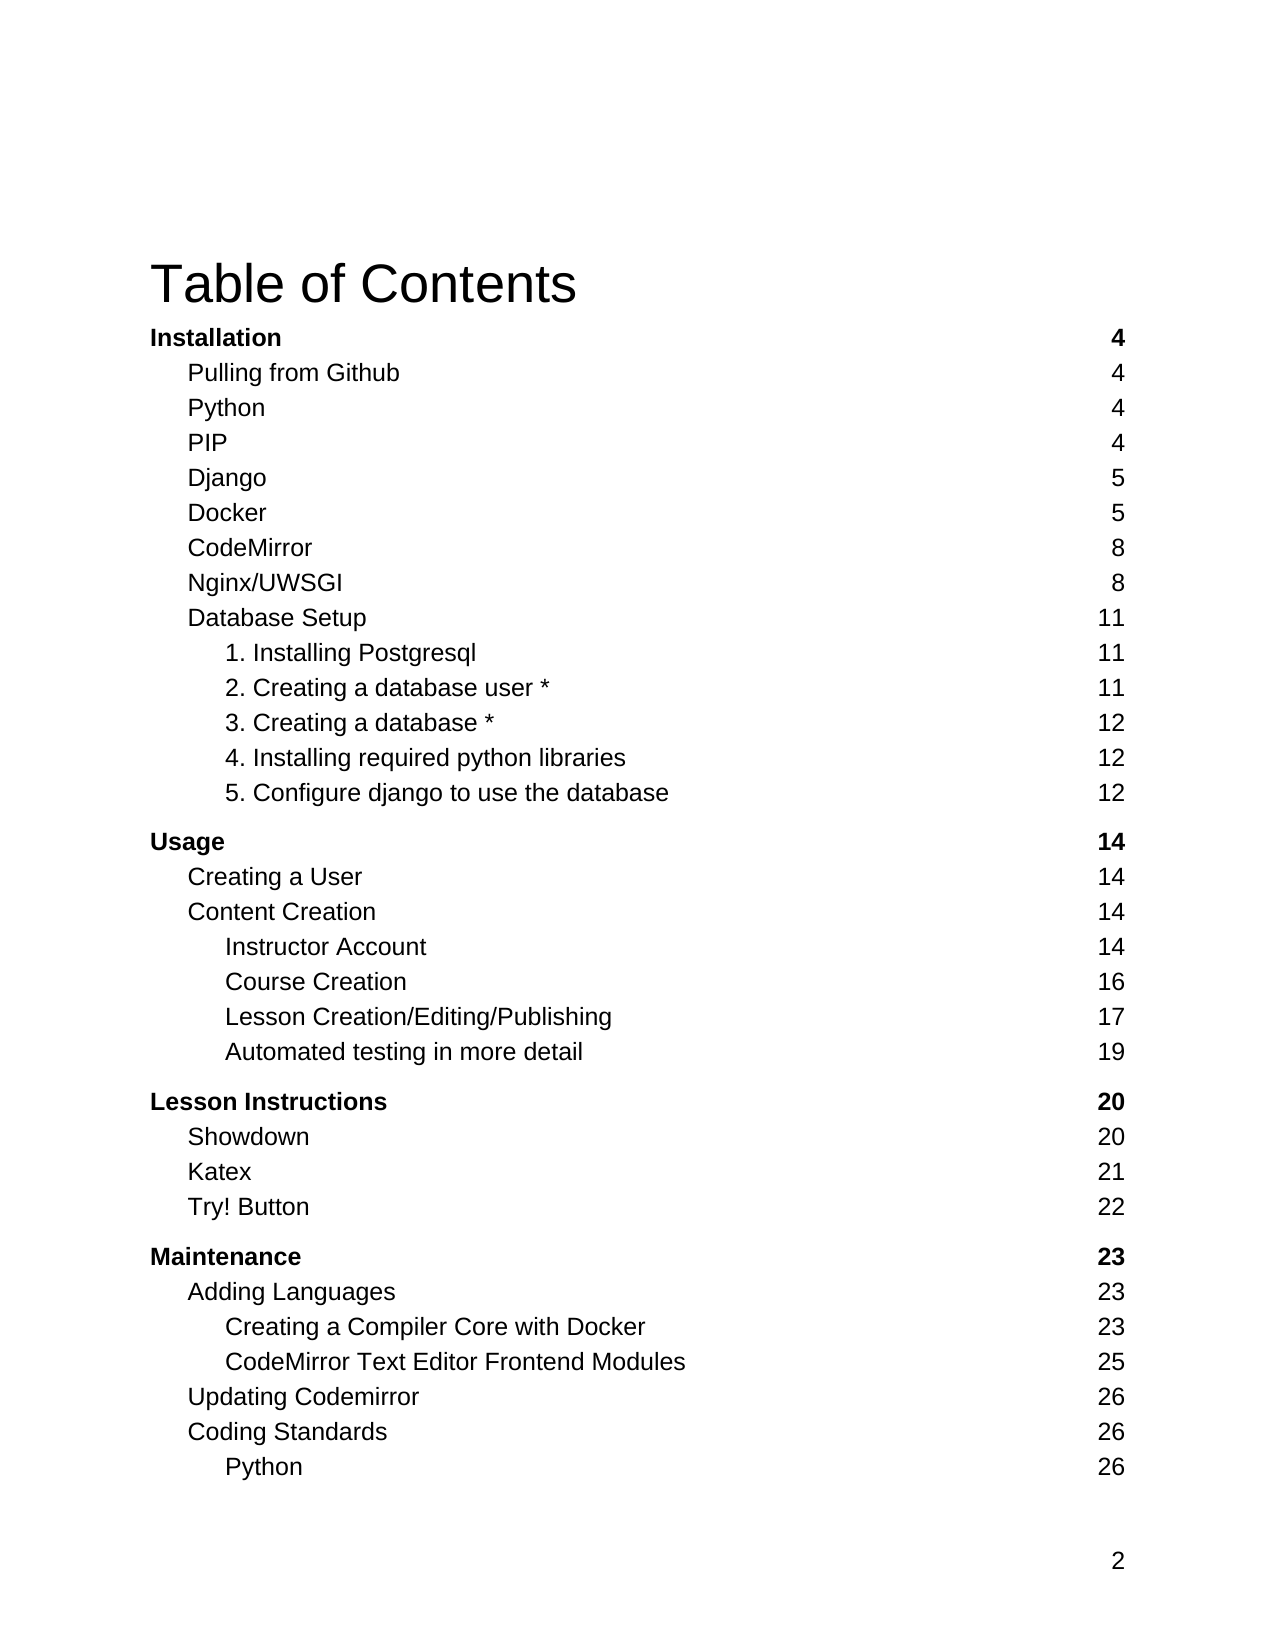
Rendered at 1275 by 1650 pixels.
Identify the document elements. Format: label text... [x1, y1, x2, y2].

text Python 4 [187, 393, 1125, 421]
text 3. Creating a database * 12 [225, 708, 1125, 736]
text Try! Button 22 [187, 1192, 1125, 1221]
text Nginx/UWSGI 8 [187, 568, 1125, 596]
text CodeMirror Text Editor Frontend Modules 25 [225, 1346, 1125, 1375]
text Pulling from Github 4 [187, 358, 1125, 386]
text PIP 4 [187, 428, 1125, 456]
text CodeMirror 8 [187, 533, 1125, 561]
text Creating a Compiler Core with Docker 23 [225, 1311, 1125, 1340]
text Database Setup 11 [187, 603, 1125, 631]
text Lesson Instructions 20 [150, 1087, 1125, 1116]
text Installation 4 [150, 323, 1125, 351]
text Lesson Creation/Editing/Publishing 17 [225, 1002, 1125, 1031]
text Updating Codemirror 26 [187, 1381, 1125, 1410]
text Coding Standards 26 [187, 1416, 1125, 1445]
text Adding Languages 23 [187, 1276, 1125, 1305]
text Showdown 20 [187, 1122, 1125, 1151]
text Content Creation 14 [187, 897, 1125, 926]
text Instructor Account 14 [225, 932, 1125, 961]
text Django 5 [187, 463, 1125, 491]
text Automated testing in more detail 19 [225, 1037, 1125, 1066]
text Docker 5 [187, 498, 1125, 526]
text 2. Creating a database user * 11 [225, 673, 1125, 701]
text 4. Installing required python libraries 12 [225, 743, 1125, 771]
text Course Creation 16 [225, 967, 1125, 996]
text Python 26 [225, 1451, 1125, 1480]
text Katex 21 [187, 1157, 1125, 1186]
text Creating a User 14 [187, 862, 1125, 891]
text 1. Installing Postgresql 11 [225, 638, 1125, 666]
title Table of Contents [150, 252, 1125, 314]
text Maintenance 23 [150, 1241, 1125, 1270]
text Usage 14 [150, 827, 1125, 856]
text 5. Configure django to use the database 12 [225, 778, 1125, 806]
